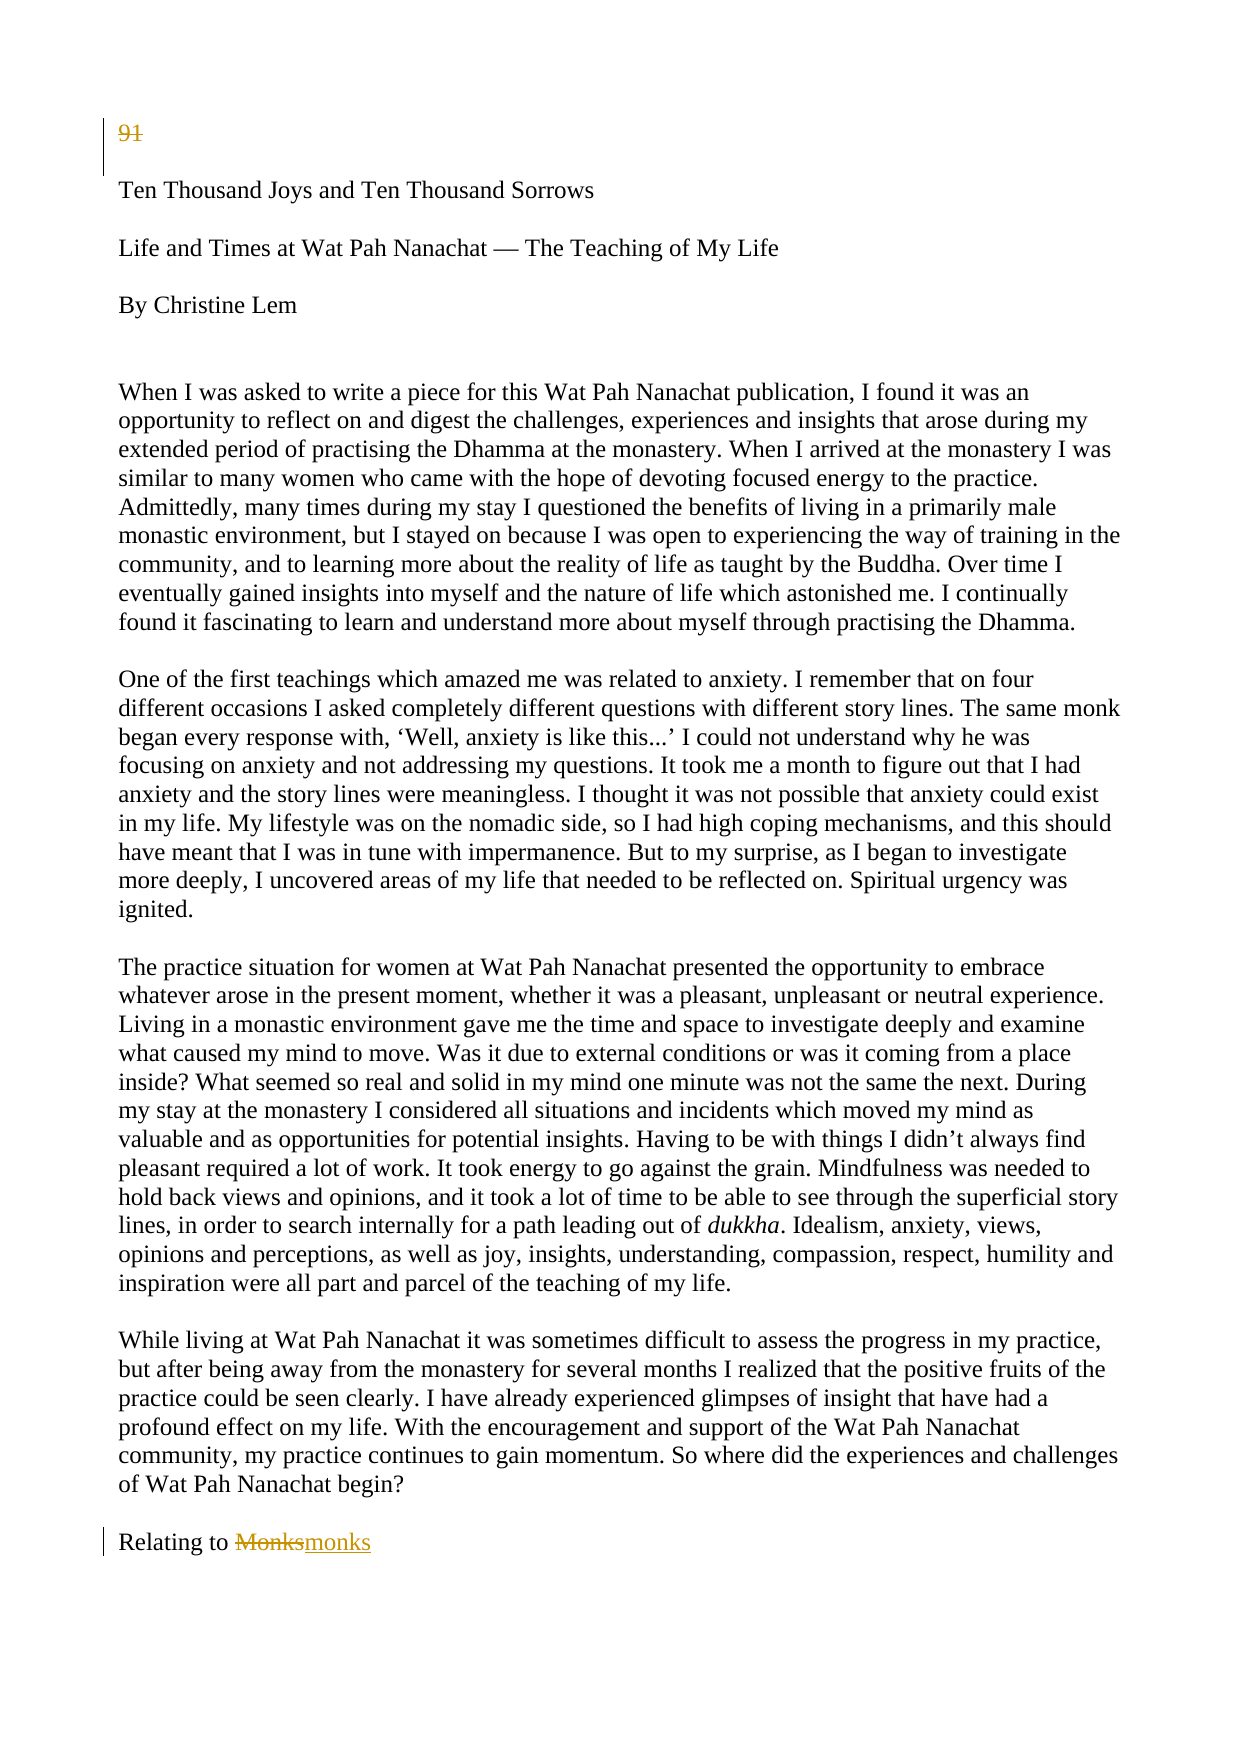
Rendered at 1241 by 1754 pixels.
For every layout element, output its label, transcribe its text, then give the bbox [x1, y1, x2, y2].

text By Christine Lem [118, 291, 1122, 319]
text When I was asked to write a piece for this Wat Pah Nanachat publication, I found it was an opportunity to reflect on and digest the challenges, experiences and insights that arose during my extended period of practising the Dhamma at the monastery. When I arrived at the monastery I was similar to many women who came with the hope of devoting focused energy to the practice. Admittedly, many times during my stay I questioned the benefits of living in a primarily male monastic environment, but I stayed on because I was open to experiencing the way of training in the community, and to learning more about the reality of life as taught by the Buddha. Over time I eventually gained insights into myself and the nature of life which astonished me. I continually found it fascinating to learn and understand more about myself through practising the Dhamma. [118, 377, 1122, 636]
text Relating to monks [118, 1527, 1122, 1556]
text One of the first teachings which amazed me was related to anxiety. I remember that on four different occasions I asked completely different questions with different story lines. The same monk began every response with, ‘Well, anxiety is like this...’ I could not understand why he was focusing on anxiety and not addressing my questions. It took me a month to figure out that I had anxiety and the story lines were meaningless. I thought it was not possible that anxiety could exist in my life. My lifestyle was on the nomadic side, so I had high coping mechanisms, and this should have meant that I was in tune with impermanence. But to my surprise, as I began to investigate more deeply, I uncovered areas of my life that needed to be reflected on. Spiritual urgency was ignited. [118, 664, 1122, 923]
text While living at Wat Pah Nanachat it was sometimes difficult to assess the progress in my practice, but after being away from the monastery for several months I realized that the positive fruits of the practice could be seen clearly. I have already experienced glimpses of insight that have had a profound effect on my life. With the encouragement and support of the Wat Pah Nanachat community, my practice continues to gain momentum. So where did the experiences and challenges of Wat Pah Nanachat begin? [118, 1326, 1122, 1498]
text Life and Times at Wat Pah Nanachat — The Teaching of My Life [118, 233, 1122, 262]
text The practice situation for women at Wat Pah Nanachat presented the opportunity to embrace whatever arose in the present moment, whether it was a pleasant, unpleasant or neutral experience. Living in a monastic environment gave me the time and space to investigate deeply and examine what caused my mind to move. Was it due to external conditions or was it coming from a place inside? What seemed so real and solid in my mind one minute was not the same the next. During my stay at the monastery I considered all situations and incidents which moved my mind as valuable and as opportunities for potential insights. Having to be with things I didn’t always find pleasant required a lot of work. It took energy to go against the grain. Mindfulness was needed to hold back views and opinions, and it took a lot of time to be able to see through the superficial story lines, in order to search internally for a path leading out of dukkha. Idealism, anxiety, views, opinions and perceptions, as well as joy, insights, understanding, compassion, respect, humility and inspiration were all part and parcel of the teaching of my life. [118, 952, 1122, 1297]
text Ten Thousand Joys and Ten Thousand Sorrows [118, 176, 1122, 204]
